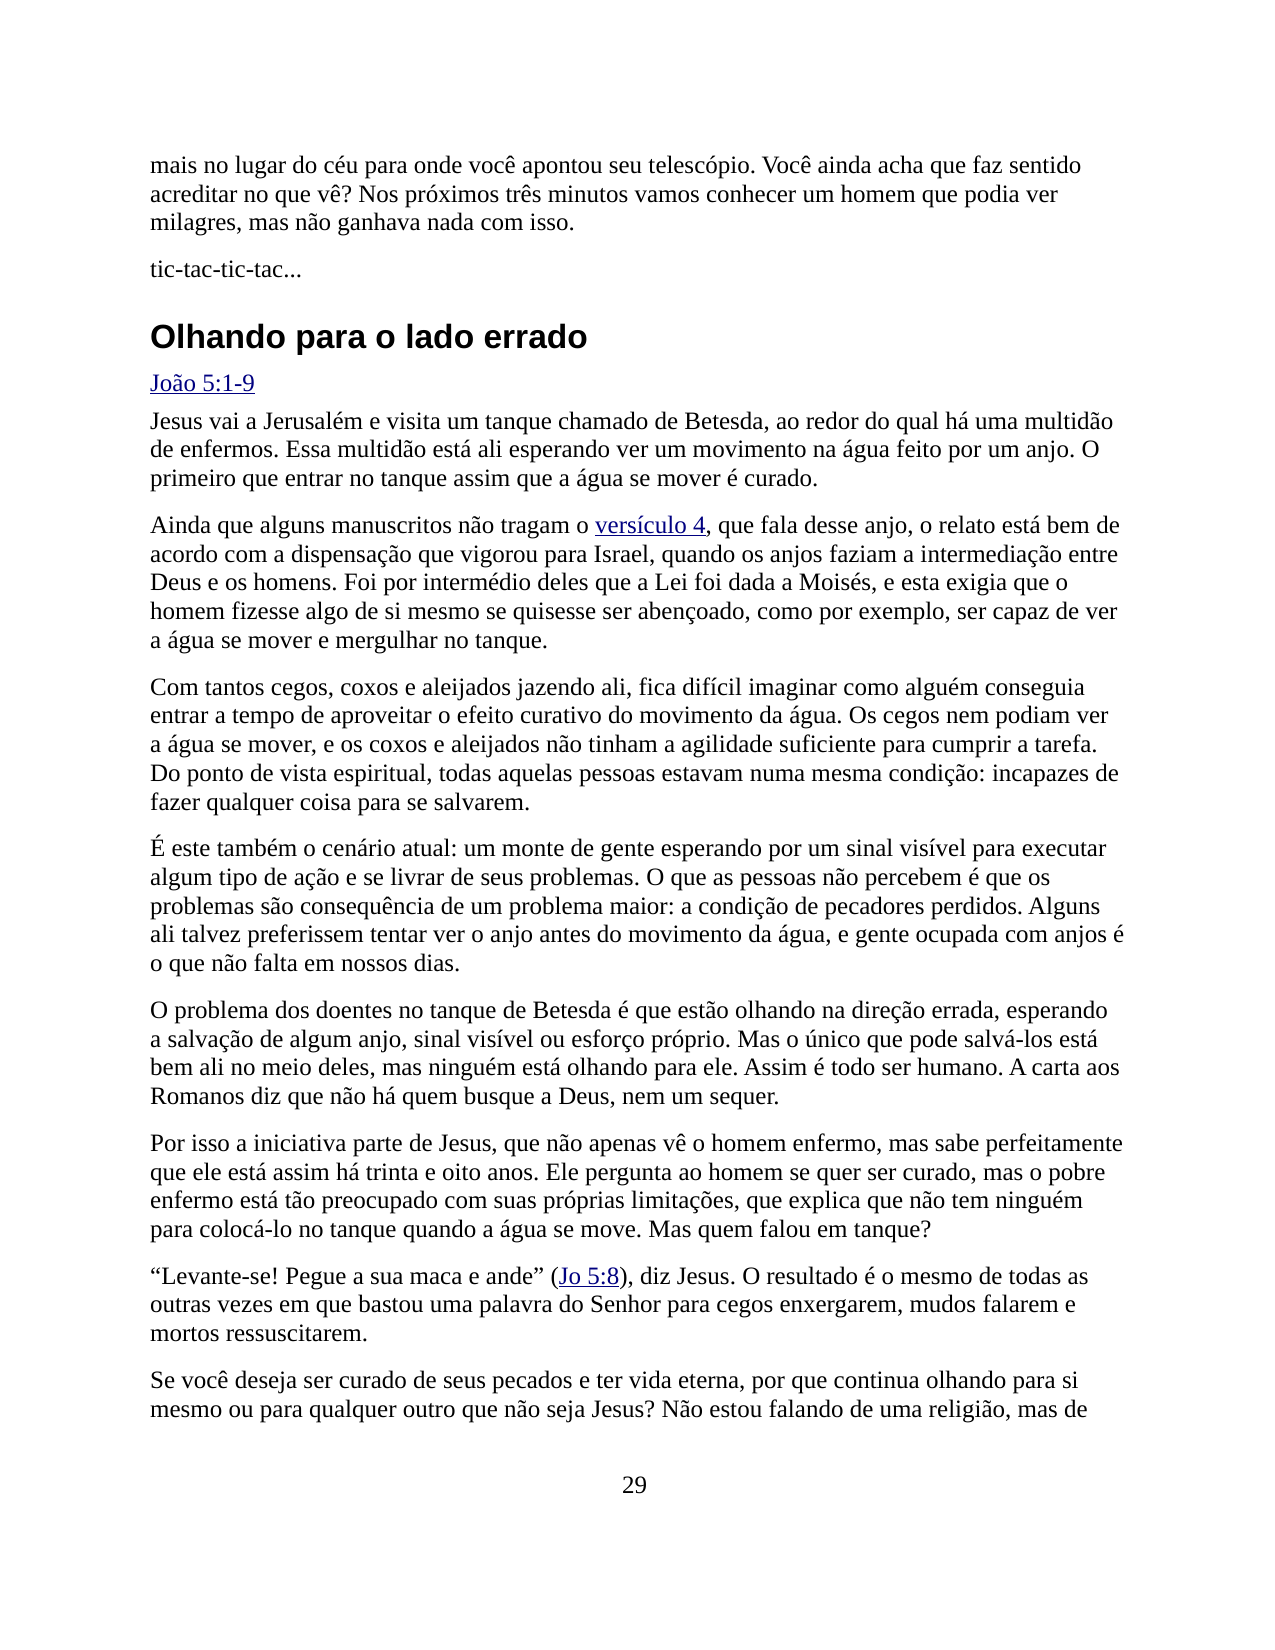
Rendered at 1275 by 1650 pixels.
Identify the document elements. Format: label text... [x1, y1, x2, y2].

text Jesus vai a Jerusalém e visita um tanque chamado de Betesda, ao redor do qual há uma multidão de enfermos. Essa multidão está ali esperando ver um movimento na água feito por um anjo. O primeiro que entrar no tanque assim que a água se mover é curado. [150, 406, 1125, 492]
text Se você deseja ser curado de seus pecados e ter vida eterna, por que continua olhando para si mesmo ou para qualquer outro que não seja Jesus? Não estou falando de uma religião, mas de [150, 1365, 1125, 1422]
subtitle Olhando para o lado errado [150, 317, 1125, 356]
text mais no lugar do céu para onde você apontou seu telescópio. Você ainda acha que faz sentido acreditar no que vê? Nos próximos três minutos vamos conhecer um homem que podia ver milagres, mas não ganhava nada com isso. [150, 150, 1125, 236]
text Com tantos cegos, coxos e aleijados jazendo ali, fica difícil imaginar como alguém conseguia entrar a tempo de aproveitar o efeito curativo do movimento da água. Os cegos nem podiam ver a água se mover, e os coxos e aleijados não tinham a agilidade suficiente para cumprir a tarefa. Do ponto de vista espiritual, todas aquelas pessoas estavam numa mesma condição: incapazes de fazer qualquer coisa para se salvarem. [150, 672, 1125, 815]
text Por isso a iniciativa parte de Jesus, que não apenas vê o homem enfermo, mas sabe perfeitamente que ele está assim há trinta e oito anos. Ele pergunta ao homem se quer ser curado, mas o pobre enfermo está tão preocupado com suas próprias limitações, que explica que não tem ninguém para colocá-lo no tanque quando a água se move. Mas quem falou em tanque? [150, 1128, 1125, 1243]
text João 5:1-9 [150, 368, 1125, 397]
text tic-tac-tic-tac... [150, 254, 1125, 283]
text O problema dos doentes no tanque de Betesda é que estão olhando na direção errada, esperando a salvação de algum anjo, sinal visível ou esforço próprio. Mas o único que pode salvá-los está bem ali no meio deles, mas ninguém está olhando para ele. Assim é todo ser humano. A carta aos Romanos diz que não há quem busque a Deus, nem um sequer. [150, 995, 1125, 1110]
text É este também o cenário atual: um monte de gente esperando por um sinal visível para executar algum tipo de ação e se livrar de seus problemas. O que as pessoas não percebem é que os problemas são consequência de um problema maior: a condição de pecadores perdidos. Alguns ali talvez preferissem tentar ver o anjo antes do movimento da água, e gente ocupada com anjos é o que não falta em nossos dias. [150, 833, 1125, 977]
text Ainda que alguns manuscritos não tragam o versículo 4, que fala desse anjo, o relato está bem de acordo com a dispensação que vigorou para Israel, quando os anjos faziam a intermediação entre Deus e os homens. Foi por intermédio deles que a Lei foi dada a Moisés, e esta exigia que o homem fizesse algo de si mesmo se quisesse ser abençoado, como por exemplo, ser capaz de ver a água se mover e mergulhar no tanque. [150, 510, 1125, 654]
text “Levante-se! Pegue a sua maca e ande” (Jo 5:8), diz Jesus. O resultado é o mesmo de todas as outras vezes em que bastou uma palavra do Senhor para cegos enxergarem, mudos falarem e mortos ressuscitarem. [150, 1261, 1125, 1347]
